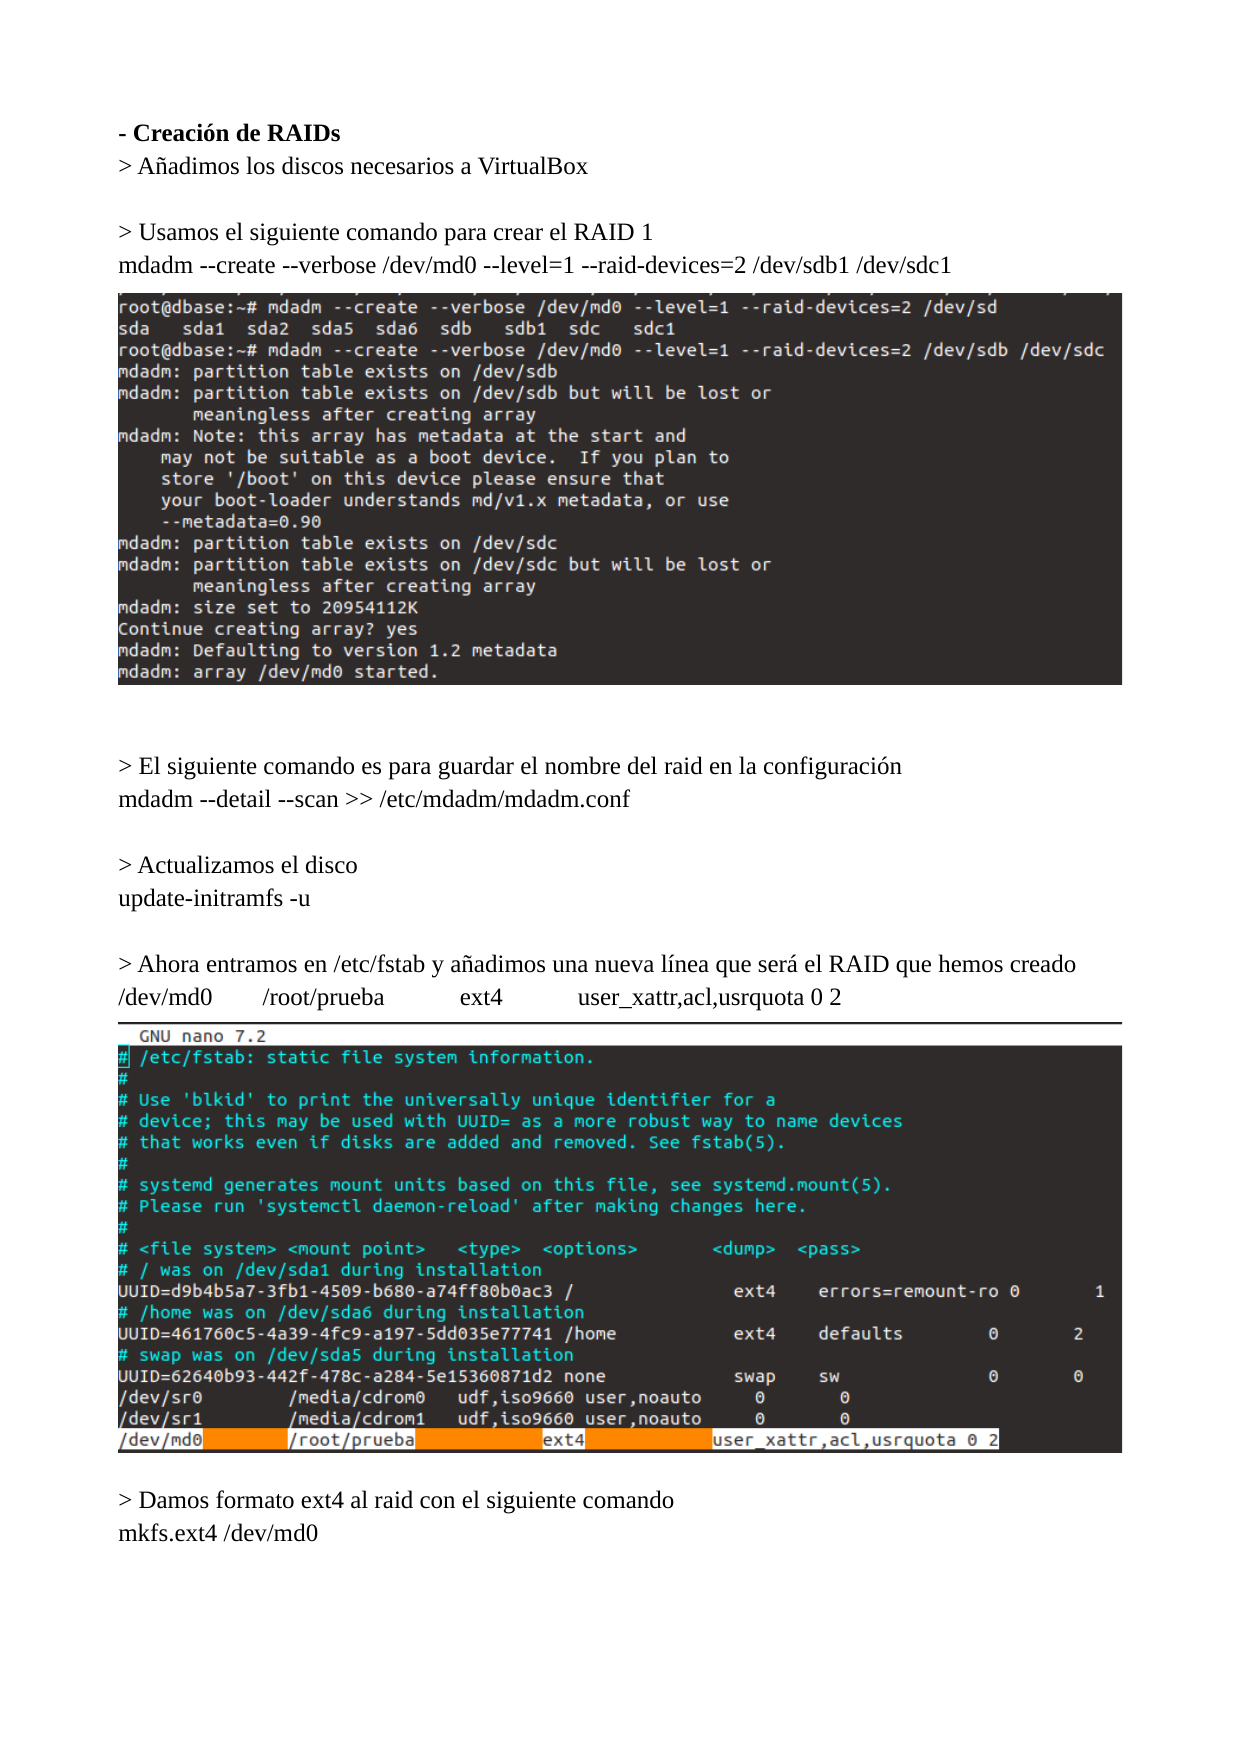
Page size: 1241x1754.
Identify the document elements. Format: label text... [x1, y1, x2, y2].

text > Añadimos los discos necesarios a VirtualBox [118, 151, 1122, 213]
text > Damos formato ext4 al raid con el siguiente comando [118, 1453, 1122, 1514]
text update-initramfs -u [118, 883, 1122, 912]
picture [118, 293, 1123, 685]
text > Ahora entramos en /etc/fstab y añadimos una nueva línea que será el RAID que hemos creado [118, 949, 1122, 978]
text > El siguiente comando es para guardar el nombre del raid en la configuración [118, 685, 1122, 780]
text mdadm --detail --scan >> /etc/mdadm/mdadm.conf [118, 784, 1122, 813]
picture [118, 1022, 1123, 1453]
text - Creación de RAIDs [118, 118, 1122, 147]
text /dev/md0 /root/prueba ext4 user_xattr,acl,usrquota 0 2 [118, 982, 1122, 1022]
text > Actualizamos el disco [118, 850, 1122, 879]
text mdadm --create --verbose /dev/md0 --level=1 --raid-devices=2 /dev/sdb1 /dev/sdc1 [118, 250, 1122, 293]
text mkfs.ext4 /dev/md0 [118, 1518, 1122, 1547]
text > Usamos el siguiente comando para crear el RAID 1 [118, 217, 1122, 246]
